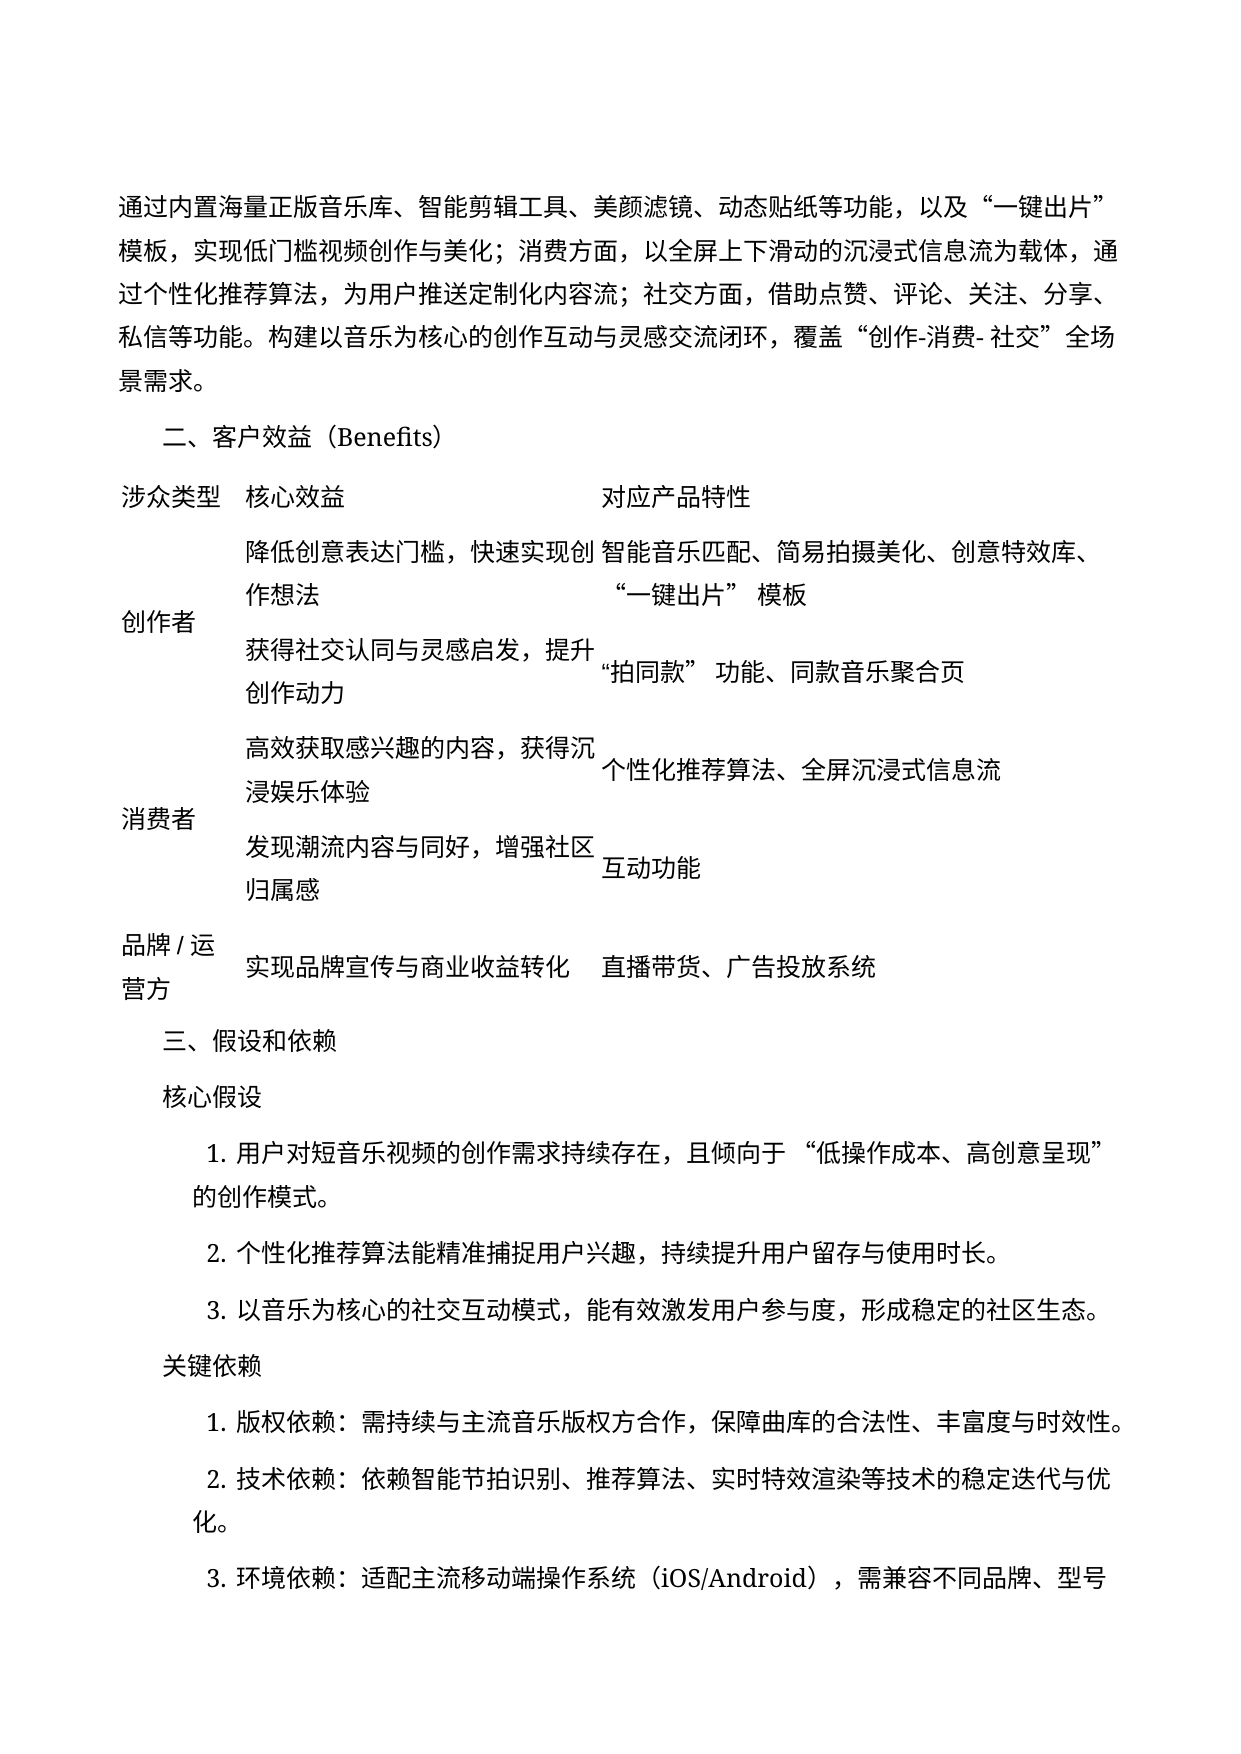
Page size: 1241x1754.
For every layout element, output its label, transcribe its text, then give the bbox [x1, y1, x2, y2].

text 关键依赖 [118, 1346, 1122, 1383]
table_cell “拍同款” 功能、同款音乐聚合页 [599, 621, 1122, 719]
text 通过内置海量正版音乐库、智能剪辑工具、美颜滤镜、动态贴纸等功能，以及“一键出片” 模板，实现低门槛视频创作与美化；消费方面，以全屏上下滑动的沉浸式信息流为载体，通过个性化推荐算法，为用户推送定制化内容流；社交方面，借助点赞、评论、关注、分享、私信等功能。构建以音乐为核心的创作互动与灵感交流闭环，覆盖“创作-消费- 社交”全场景需求。 [118, 188, 1122, 398]
table_cell 互动功能 [599, 818, 1122, 916]
table_cell 消费者 [118, 720, 242, 916]
table_cell 品牌 / 运营方 [118, 916, 242, 1015]
table_cell 降低创意表达门槛，快速实现创作想法 [242, 523, 598, 621]
table_cell 智能音乐匹配、简易拍摄美化、创意特效库、“一键出片” 模板 [599, 523, 1122, 621]
list 以音乐为核心的社交互动模式，能有效激发用户参与度，形成稳定的社区生态。 [162, 1290, 1122, 1326]
list 技术依赖：依赖智能节拍识别、推荐算法、实时特效渲染等技术的稳定迭代与优化。 [162, 1459, 1122, 1539]
table_cell 个性化推荐算法、全屏沉浸式信息流 [599, 720, 1122, 818]
list 版权依赖：需持续与主流音乐版权方合作，保障曲库的合法性、丰富度与时效性。 [162, 1403, 1122, 1439]
list 用户对短音乐视频的创作需求持续存在，且倾向于 “低操作成本、高创意呈现” 的创作模式。 [162, 1134, 1122, 1214]
table_cell 获得社交认同与灵感启发，提升创作动力 [242, 621, 598, 719]
text 核心假设 [118, 1078, 1122, 1114]
table_header 涉众类型 [118, 468, 242, 523]
table_cell 直播带货、广告投放系统 [599, 916, 1122, 1015]
table_cell 发现潮流内容与同好，增强社区归属感 [242, 818, 598, 916]
table_header 对应产品特性 [599, 468, 1122, 523]
table_cell 实现品牌宣传与商业收益转化 [242, 916, 598, 1015]
table_cell 高效获取感兴趣的内容，获得沉浸娱乐体验 [242, 720, 598, 818]
text 三、假设和依赖 [118, 1021, 1122, 1057]
table_cell 创作者 [118, 523, 242, 719]
text 二、客户效益（Benefits） [118, 418, 1122, 454]
list 环境依赖：适配主流移动端操作系统（iOS/Android），需兼容不同品牌、型号 [162, 1559, 1122, 1595]
list 个性化推荐算法能精准捕捉用户兴趣，持续提升用户留存与使用时长。 [162, 1234, 1122, 1270]
table_header 核心效益 [242, 468, 598, 523]
